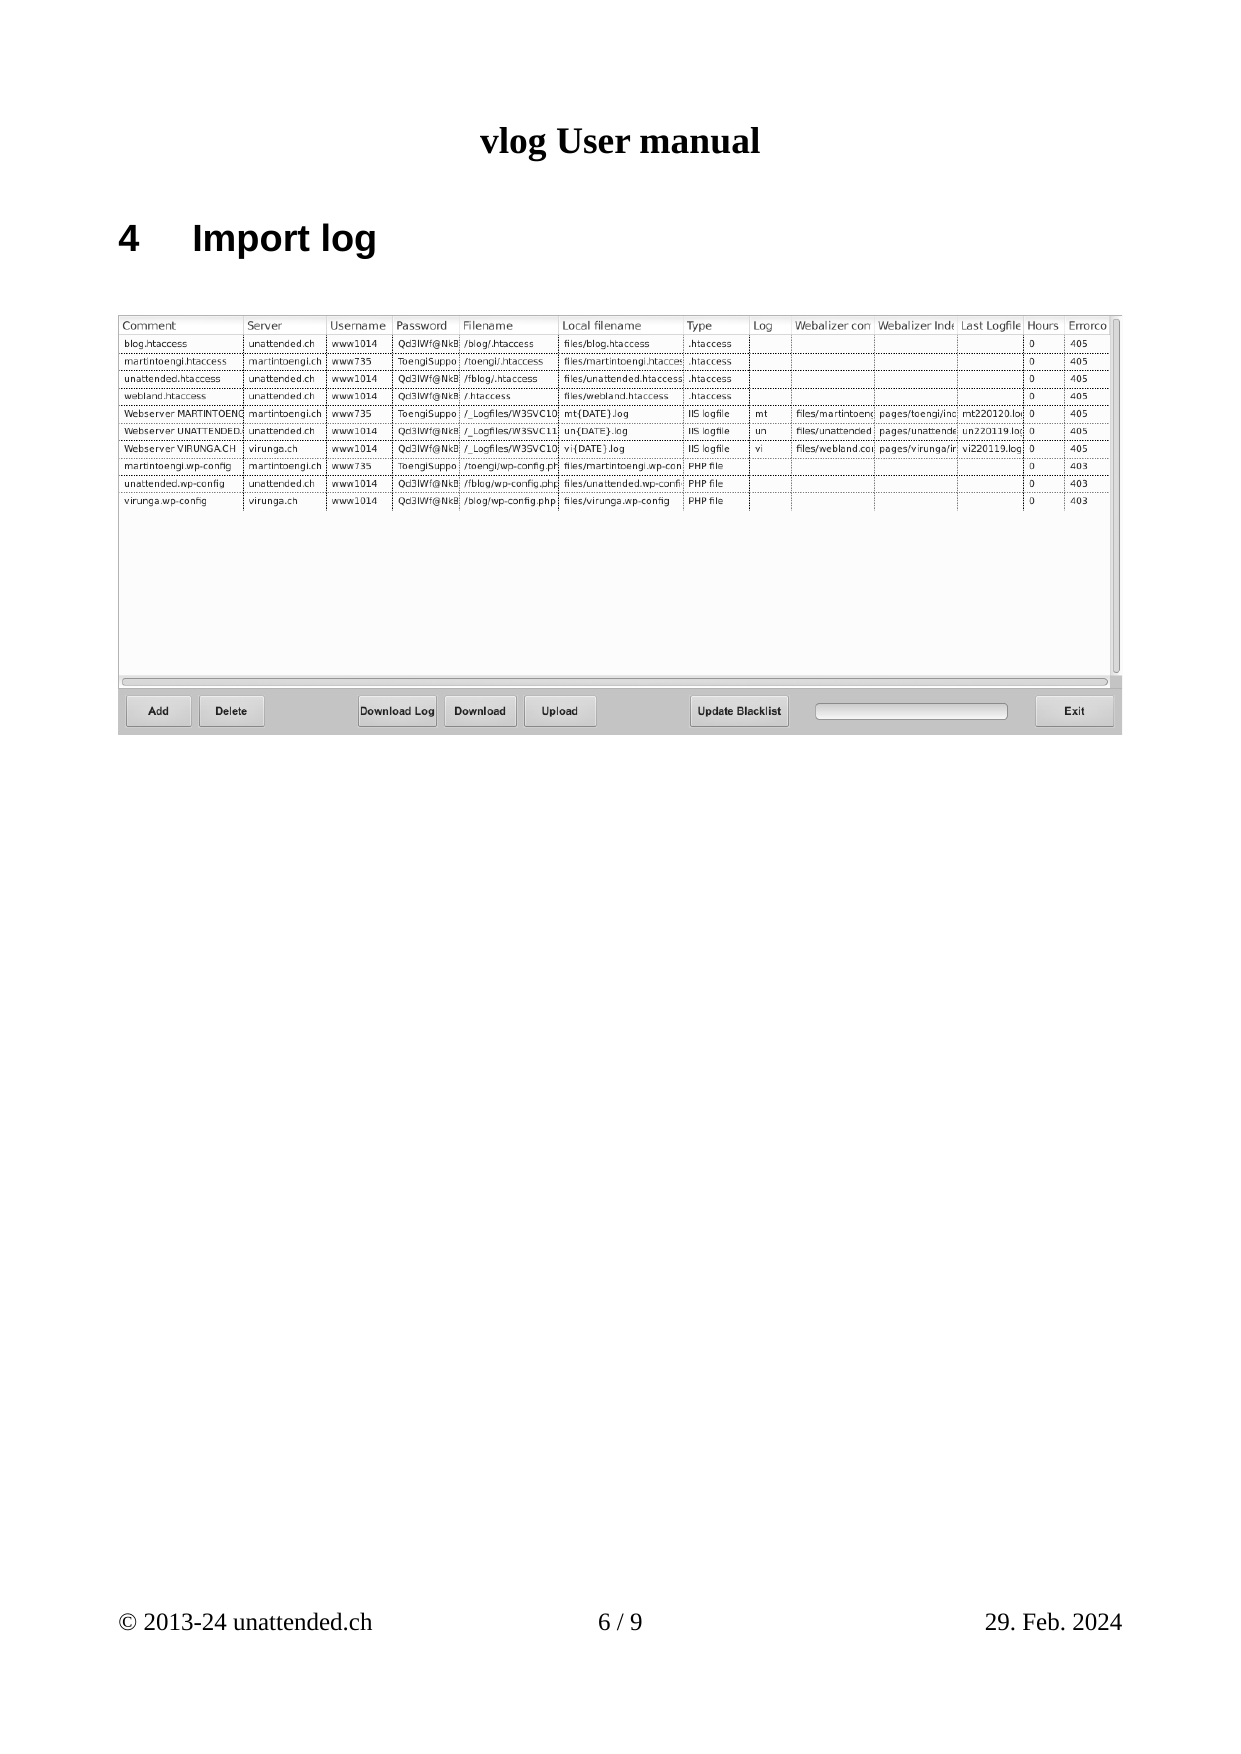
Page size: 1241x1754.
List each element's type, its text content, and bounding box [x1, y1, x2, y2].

subtitle Import log [118, 216, 1122, 303]
picture [118, 315, 1123, 735]
